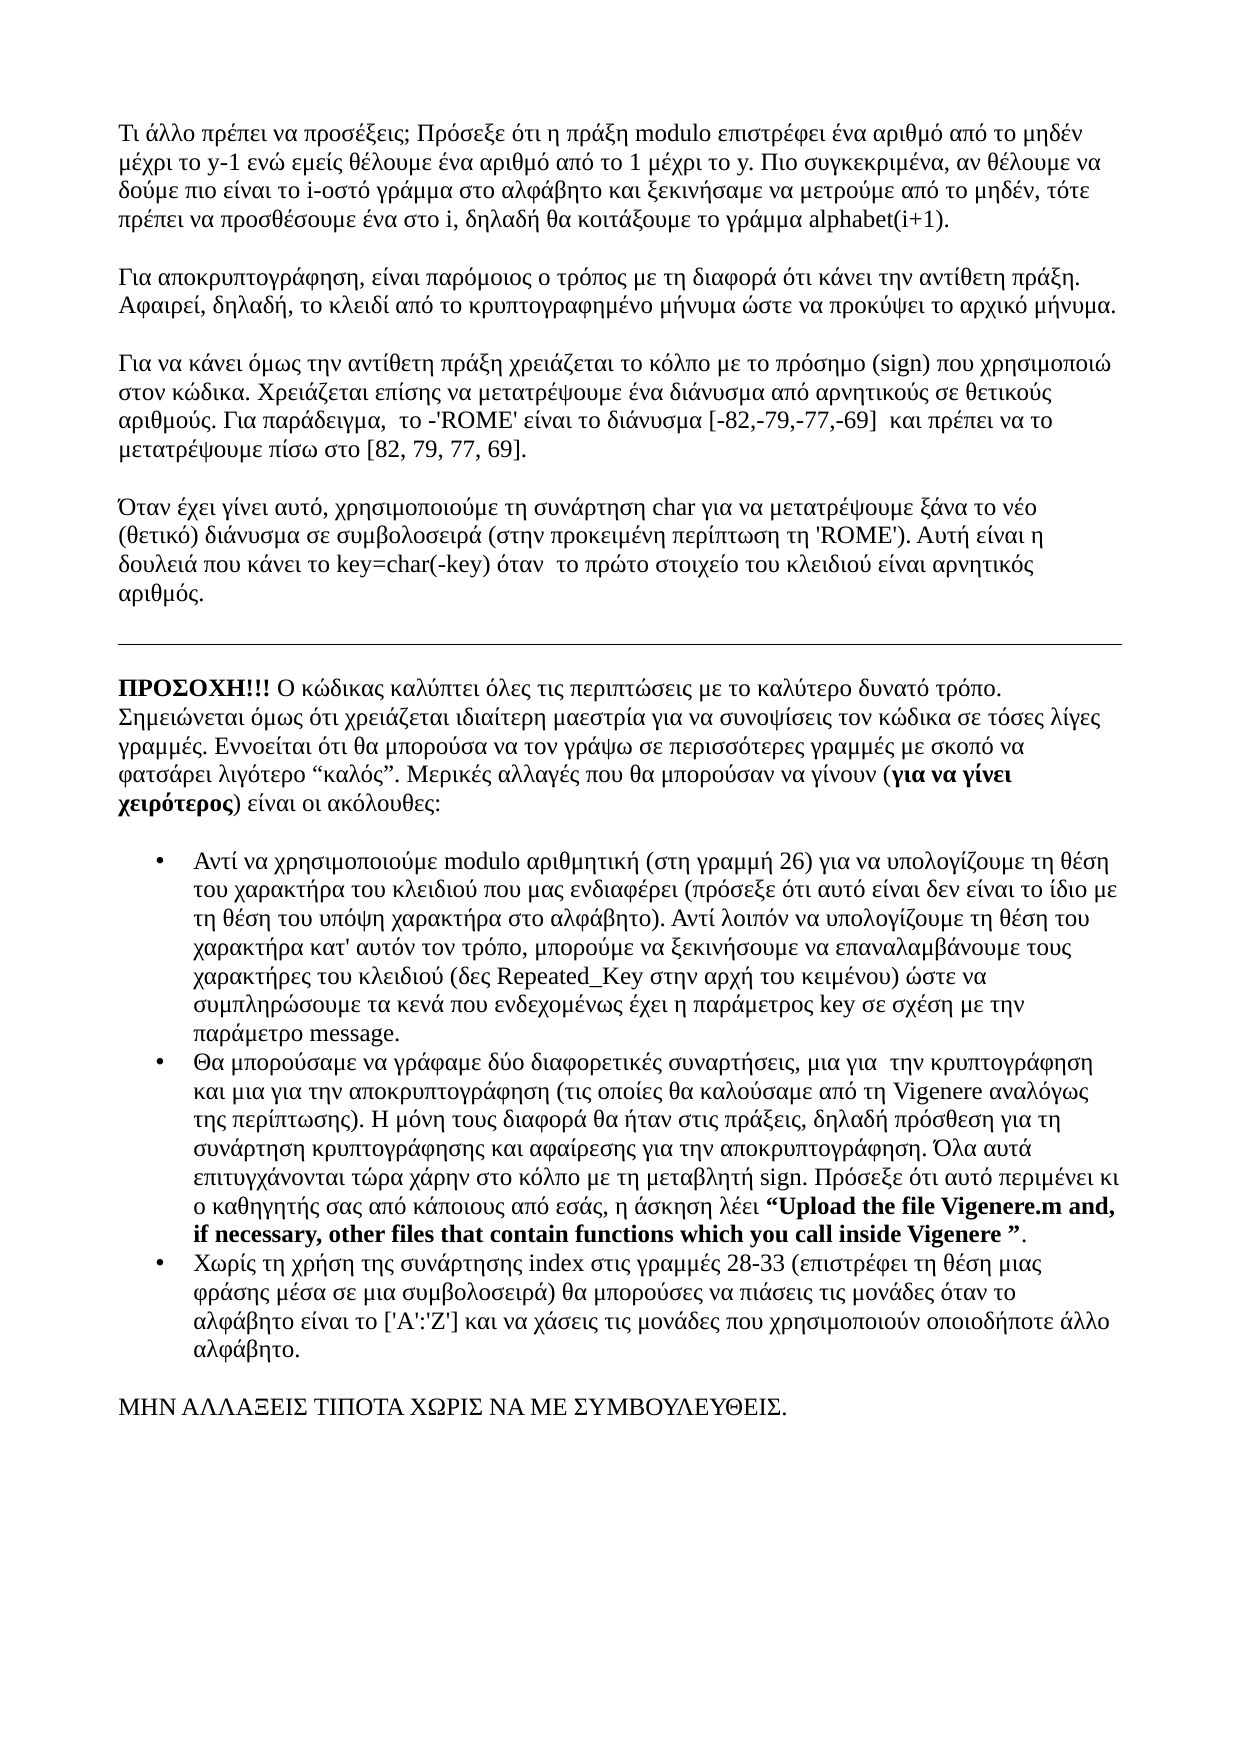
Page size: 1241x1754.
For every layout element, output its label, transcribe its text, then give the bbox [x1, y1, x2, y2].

text Όταν έχει γίνει αυτό, χρησιμοποιούμε τη συνάρτηση char για να μετατρέψουμε ξάνα το νέο (θετικό) διάνυσμα σε συμβολοσειρά (στην προκειμένη περίπτωση τη 'ROME'). Αυτή είναι η δουλειά που κάνει το key=char(-key) όταν το πρώτο στοιχείο του κλειδιού είναι αρνητικός αριθμός. [118, 492, 1122, 607]
list Χωρίς τη χρήση της συνάρτησης index στις γραμμές 28-33 (επιστρέφει τη θέση μιας φράσης μέσα σε μια συμβολοσειρά) θα μπορούσες να πιάσεις τις μονάδες όταν το αλφάβητο είναι το ['A':'Z'] και να χάσεις τις μονάδες που χρησιμοποιούν οποιοδήποτε άλλο αλφάβητο. [156, 1248, 1122, 1363]
text Για να κάνει όμως την αντίθετη πράξη χρειάζεται το κόλπο με το πρόσημο (sign) που χρησιμοποιώ στον κώδικα. Χρειάζεται επίσης να μετατρέψουμε ένα διάνυσμα από αρνητικούς σε θετικούς αριθμούς. Για παράδειγμα, το -'ROME' είναι το διάνυσμα [-82,-79,-77,-69] και πρέπει να το μετατρέψουμε πίσω στο [82, 79, 77, 69]. [118, 348, 1122, 463]
text Για αποκρυπτογράφηση, είναι παρόμοιος ο τρόπος με τη διαφορά ότι κάνει την αντίθετη πράξη. Αφαιρεί, δηλαδή, το κλειδί από το κρυπτογραφημένο μήνυμα ώστε να προκύψει το αρχικό μήνυμα. [118, 262, 1122, 319]
text ΠΡΟΣΟΧΗ!!! Ο κώδικας καλύπτει όλες τις περιπτώσεις με το καλύτερο δυνατό τρόπο. Σημειώνεται όμως ότι χρειάζεται ιδιαίτερη μαεστρία για να συνοψίσεις τον κώδικα σε τόσες λίγες γραμμές. Εννοείται ότι θα μπορούσα να τον γράψω σε περισσότερες γραμμές με σκοπό να φατσάρει λιγότερο “καλός”. Μερικές αλλαγές που θα μπορούσαν να γίνουν (για να γίνει χειρότερος) είναι οι ακόλουθες: [118, 673, 1122, 817]
text ΜΗΝ ΑΛΛΑΞΕΙΣ ΤΙΠΟΤΑ ΧΩΡΙΣ ΝΑ ΜΕ ΣΥΜΒΟΥΛΕΥΘΕΙΣ. [118, 1392, 1122, 1421]
list Θα μπορούσαμε να γράφαμε δύο διαφορετικές συναρτήσεις, μια για την κρυπτογράφηση και μια για την αποκρυπτογράφηση (τις οποίες θα καλούσαμε από τη Vigenere αναλόγως της περίπτωσης). Η μόνη τους διαφορά θα ήταν στις πράξεις, δηλαδή πρόσθεση για τη συνάρτηση κρυπτογράφησης και αφαίρεσης για την αποκρυπτογράφηση. Όλα αυτά επιτυγχάνονται τώρα χάρην στο κόλπο με τη μεταβλητή sign. Πρόσεξε ότι αυτό περιμένει κι ο καθηγητής σας από κάποιους από εσάς, η άσκηση λέει “Upload the file Vigenere.m and, if necessary, other files that contain functions which you call inside Vigenere ”. [156, 1047, 1122, 1248]
list Αντί να χρησιμοποιούμε modulo αριθμητική (στη γραμμή 26) για να υπολογίζουμε τη θέση του χαρακτήρα του κλειδιού που μας ενδιαφέρει (πρόσεξε ότι αυτό είναι δεν είναι το ίδιο με τη θέση του υπόψη χαρακτήρα στο αλφάβητο). Αντί λοιπόν να υπολογίζουμε τη θέση του χαρακτήρα κατ' αυτόν τον τρόπο, μπορούμε να ξεκινήσουμε να επαναλαμβάνουμε τους χαρακτήρες του κλειδιού (δες Repeated_Key στην αρχή του κειμένου) ώστε να συμπληρώσουμε τα κενά που ενδεχομένως έχει η παράμετρος key σε σχέση με την παράμετρο message. [156, 846, 1122, 1047]
text Τι άλλο πρέπει να προσέξεις; Πρόσεξε ότι η πράξη modulo επιστρέφει ένα αριθμό από το μηδέν μέχρι το y-1 ενώ εμείς θέλουμε ένα αριθμό από το 1 μέχρι το y. Πιο συγκεκριμένα, αν θέλουμε να δούμε πιο είναι το i-οστό γράμμα στο αλφάβητο και ξεκινήσαμε να μετρούμε από το μηδέν, τότε πρέπει να προσθέσουμε ένα στο i, δηλαδή θα κοιτάξουμε το γράμμα alphabet(i+1). [118, 118, 1122, 233]
